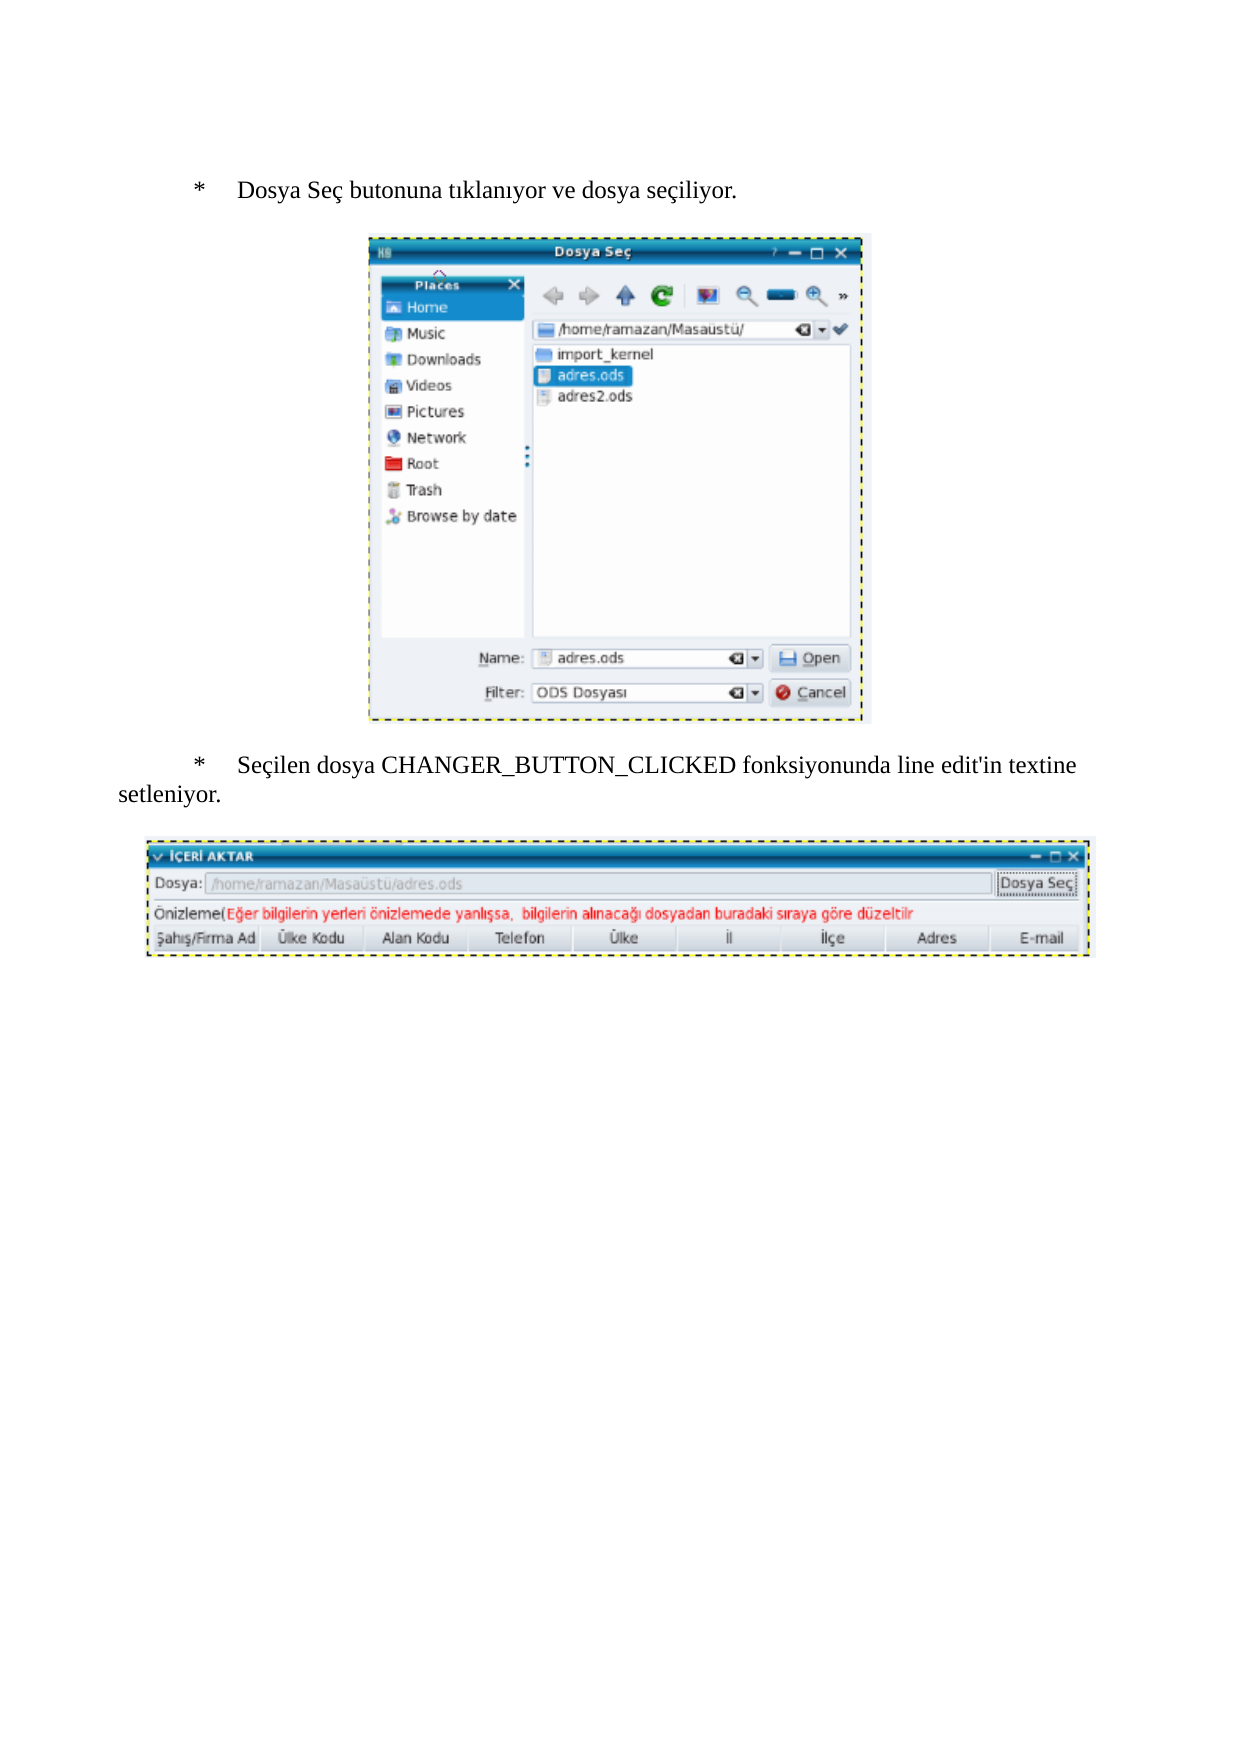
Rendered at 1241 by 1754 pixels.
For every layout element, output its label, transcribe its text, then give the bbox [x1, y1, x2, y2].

text * Dosya Seç butonuna tıklanıyor ve dosya seçiliyor. [118, 176, 1122, 204]
text * Seçilen dosya CHANGER_BUTTON_CLICKED fonksiyonunda line edit'in textine setleniyor. [118, 751, 1122, 808]
picture [368, 233, 872, 724]
picture [144, 836, 1096, 958]
